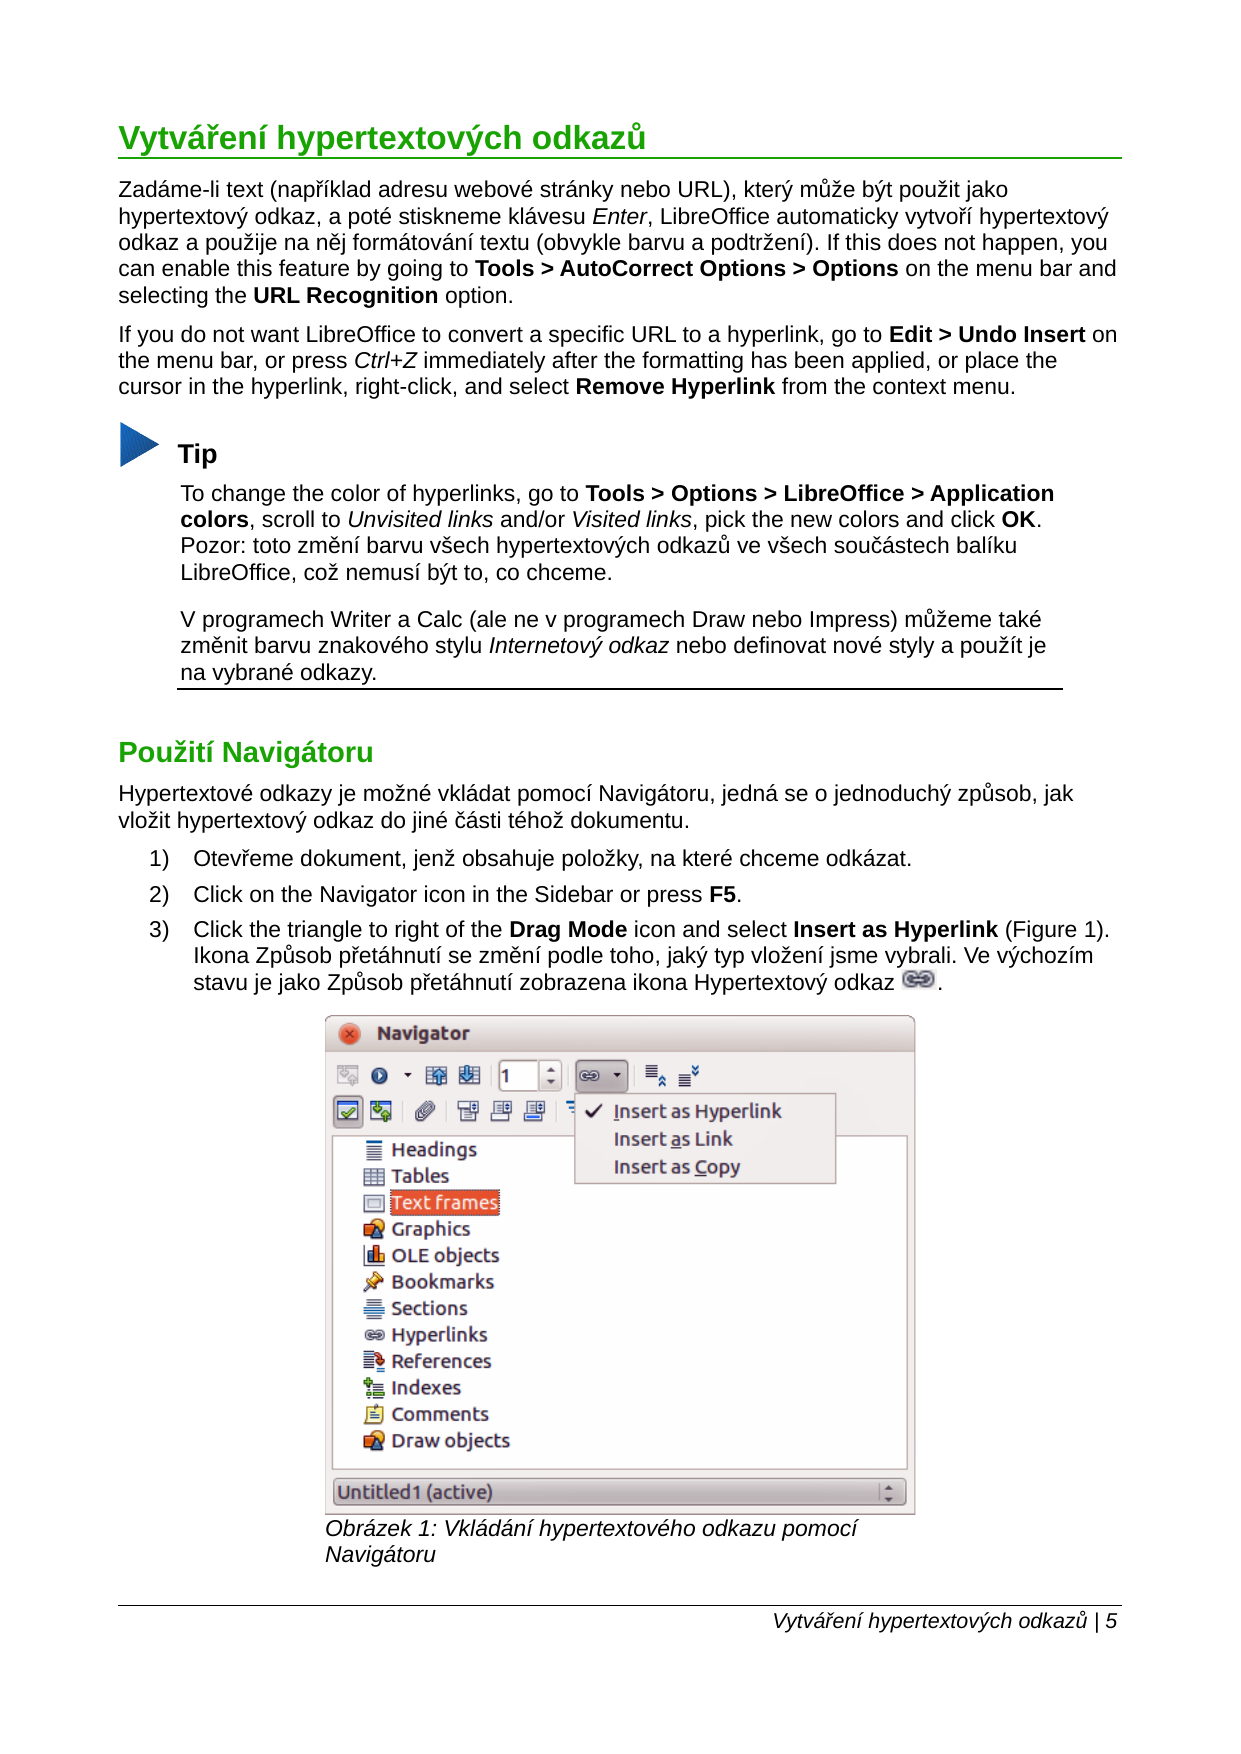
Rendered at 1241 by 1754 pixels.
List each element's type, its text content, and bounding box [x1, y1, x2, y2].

subtitle Tip [118, 420, 1122, 469]
subtitle Použití Navigátoru [118, 735, 1122, 768]
list Click on the Navigator icon in the Sidebar or press F5. [169, 881, 1122, 907]
text Zadáme-li text (například adresu webové stránky nebo URL), který může být použit jako hypertextový odkaz, a poté stiskneme klávesu Enter, LibreOffice automaticky vytvoří hypertextový odkaz a použije na něj formátování textu (obvykle barvu a podtržení). If this does not happen, you can enable this feature by going to Tools > AutoCorrect Options > Options on the menu bar and selecting the URL Recognition option. [118, 176, 1122, 308]
text V programech Writer a Calc (ale ne v programech Draw nebo Impress) můžeme také změnit barvu znakového stylu Internetový odkaz nebo definovat nové styly a použít je na vybrané odkazy. [177, 603, 1063, 688]
text If you do not want LibreOffice to convert a specific URL to a hyperlink, go to Edit > Undo Insert on the menu bar, or press Ctrl+Z immediately after the formatting has been applied, or place the cursor in the hyperlink, right-click, and select Remove Hyperlink from the context menu. [118, 321, 1122, 400]
list Otevřeme dokument, jenž obsahuje položky, na které chceme odkázat. [169, 845, 1122, 872]
text To change the color of hyperlinks, go to Tools > Options > LibreOffice > Application colors, scroll to Unvisited links and/or Visited links, pick the new colors and click OK. Pozor: toto změní barvu všech hypertextových odkazů ve všech součástech balíku LibreOffice, což nemusí být to, co chceme. [177, 477, 1063, 585]
list Click the triangle to right of the Drag Mode icon and select Insert as Hyperlink (Figure 1). Ikona Způsob přetáhnutí se změní podle toho, jaký typ vložení jsme vybrali. Ve výchozím stavu je jako Způsob přetáhnutí zobrazena ikona Hypertextový odkaz . [169, 916, 1122, 995]
picture [325, 1015, 916, 1515]
subtitle Vytváření hypertextových odkazů [118, 118, 1122, 157]
text Obrázek 1: Vkládání hypertextového odkazu pomocí Navigátoru [325, 1515, 915, 1568]
picture [901, 969, 937, 990]
text Hypertextové odkazy je možné vkládat pomocí Navigátoru, jedná se o jednoduchý způsob, jak vložit hypertextový odkaz do jiné části téhož dokumentu. [118, 780, 1122, 833]
